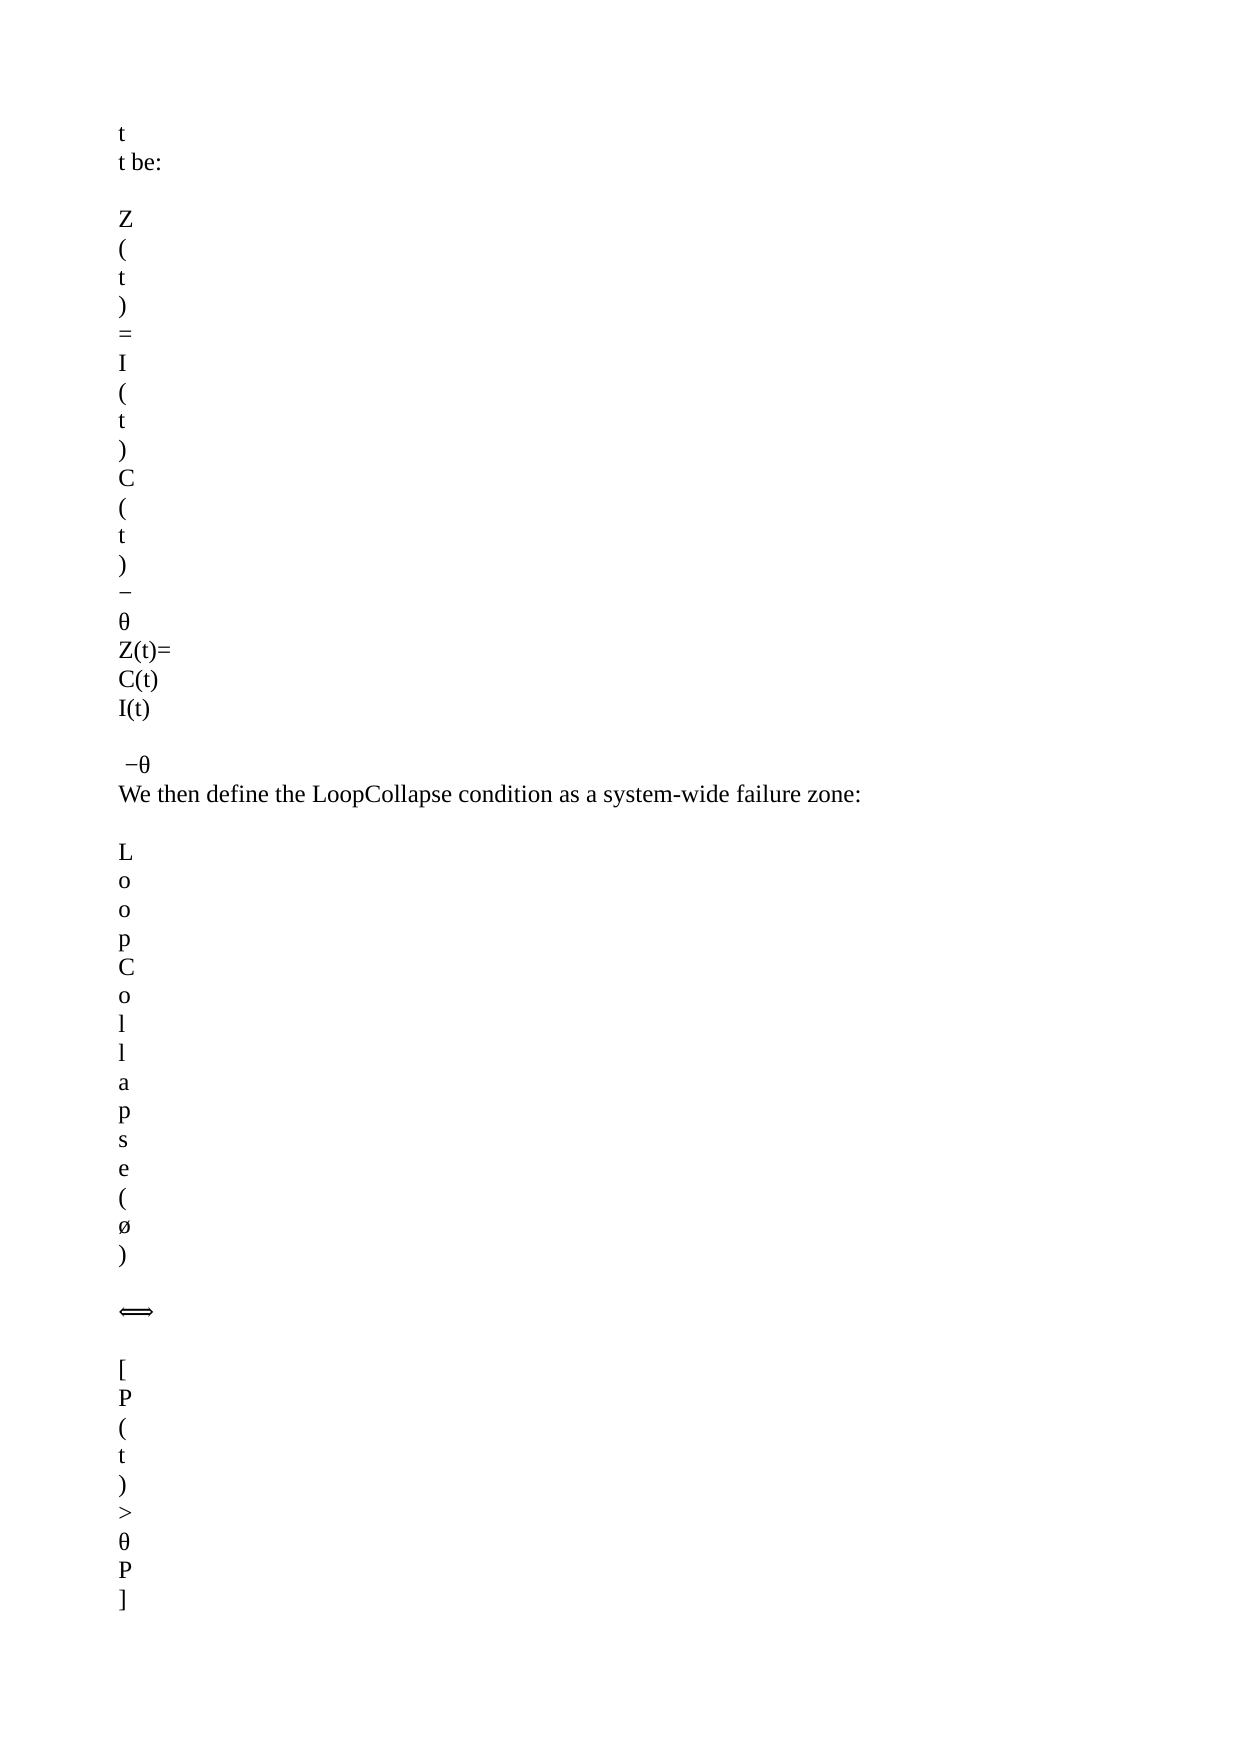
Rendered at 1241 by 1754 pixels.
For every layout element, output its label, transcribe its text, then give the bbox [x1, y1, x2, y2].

text ] [118, 1584, 1122, 1613]
text l [118, 1038, 1122, 1067]
text ) [118, 291, 1122, 319]
text C [118, 463, 1122, 492]
text t be: [118, 147, 1122, 176]
text L [118, 837, 1122, 866]
text e [118, 1153, 1122, 1182]
text t [118, 406, 1122, 434]
text ) [118, 549, 1122, 578]
text ) [118, 434, 1122, 463]
text t [118, 521, 1122, 549]
text θ [118, 1527, 1122, 1556]
text ) [118, 1239, 1122, 1268]
text Z(t)= [118, 636, 1122, 664]
text P [118, 1383, 1122, 1412]
text p [118, 1096, 1122, 1124]
text t [118, 262, 1122, 291]
text t [118, 118, 1122, 147]
text ) [118, 1469, 1122, 1498]
text Z [118, 204, 1122, 233]
text p [118, 923, 1122, 952]
text s [118, 1124, 1122, 1153]
text We then define the LoopCollapse condition as a system-wide failure zone: [118, 779, 1122, 808]
text o [118, 866, 1122, 894]
text ⟺ [118, 1297, 1122, 1326]
text a [118, 1067, 1122, 1096]
text − [118, 578, 1122, 607]
text ( [118, 1412, 1122, 1441]
text −θ [118, 751, 1122, 779]
text ( [118, 377, 1122, 406]
text ( [118, 492, 1122, 521]
text o [118, 981, 1122, 1009]
text l [118, 1009, 1122, 1038]
text I [118, 348, 1122, 377]
text ø [118, 1211, 1122, 1239]
text ​ [118, 722, 1122, 751]
text C [118, 952, 1122, 981]
text ( [118, 1182, 1122, 1211]
text > [118, 1498, 1122, 1527]
text C(t) [118, 664, 1122, 693]
text ( [118, 233, 1122, 262]
text I(t) [118, 693, 1122, 722]
text [ [118, 1354, 1122, 1383]
text θ [118, 607, 1122, 636]
text t [118, 1441, 1122, 1469]
text P [118, 1556, 1122, 1584]
text o [118, 894, 1122, 923]
text = [118, 319, 1122, 348]
